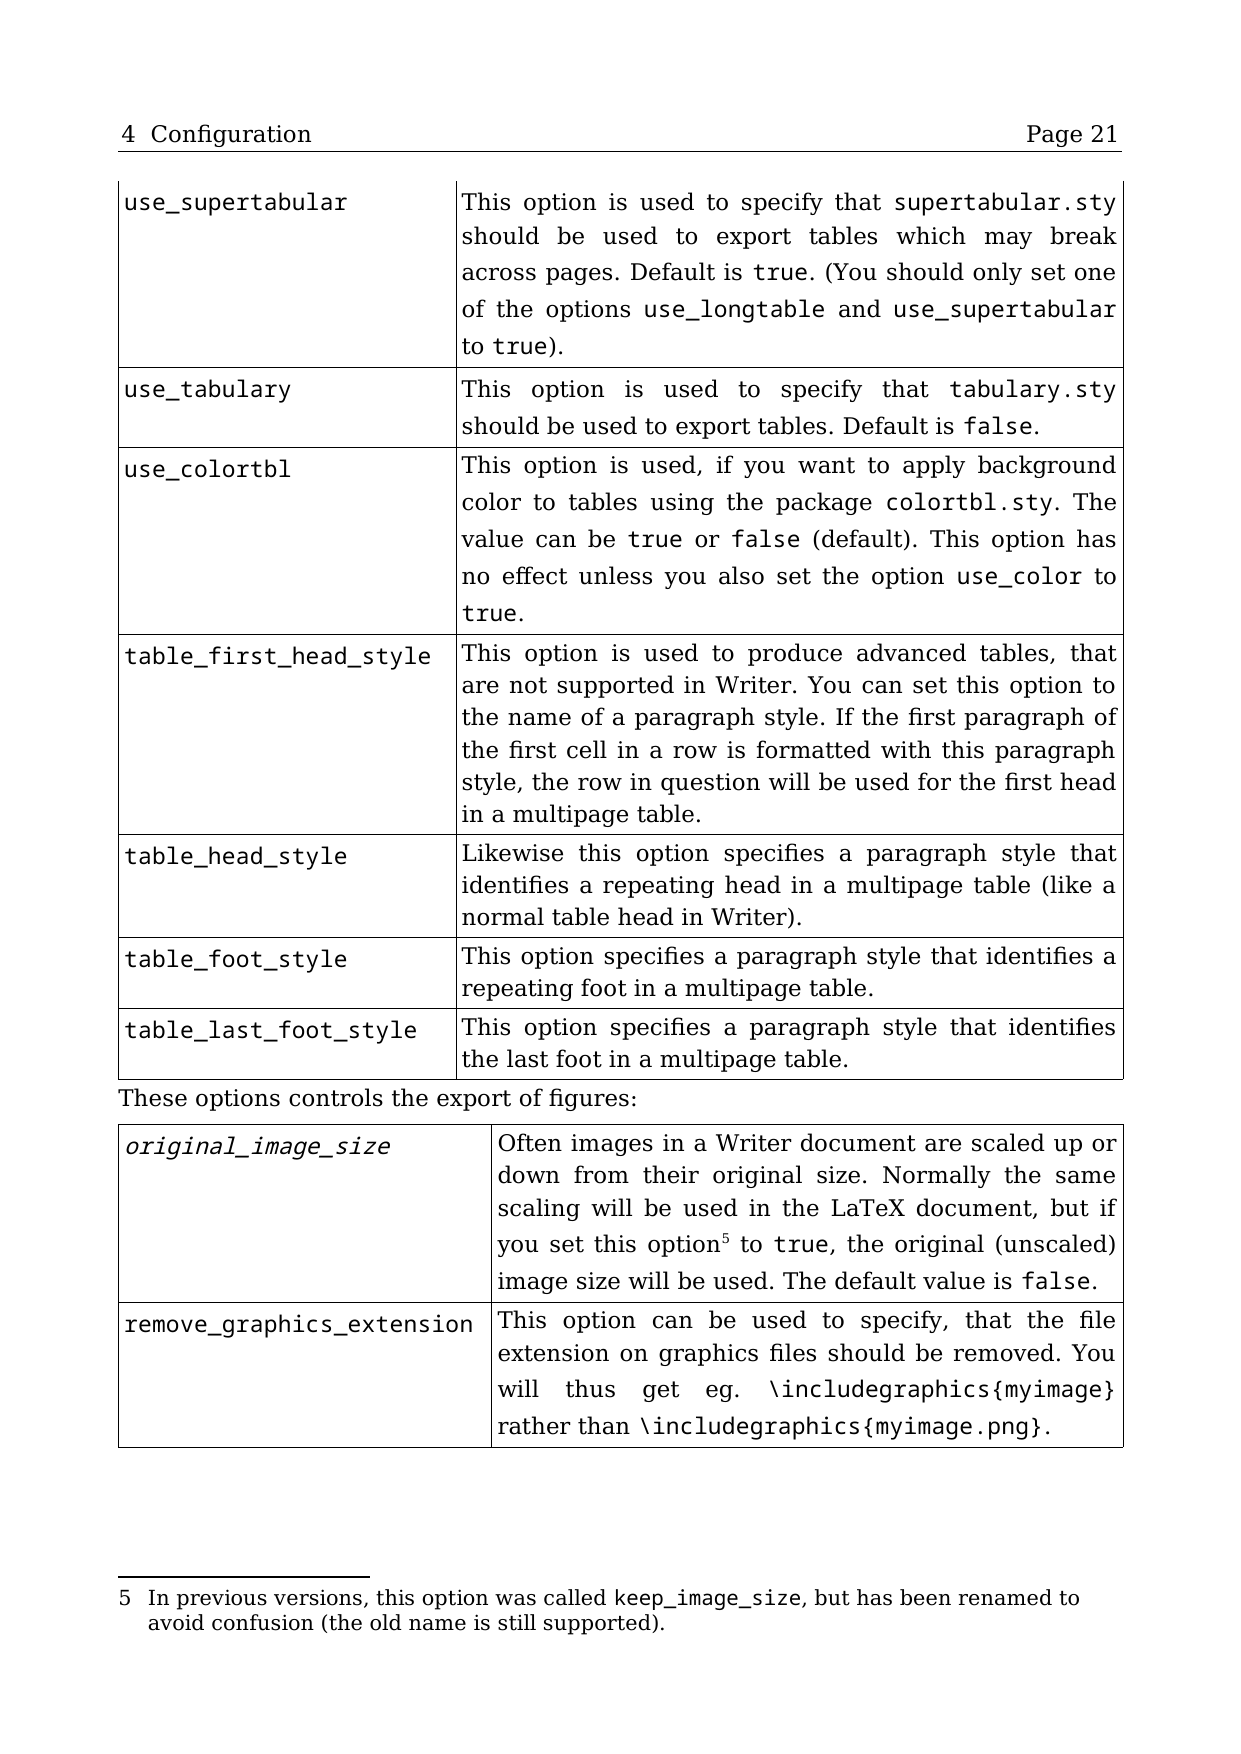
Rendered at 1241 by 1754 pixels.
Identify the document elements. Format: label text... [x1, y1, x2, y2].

table_cell This option can be used to specify, that the file extension on graphics files should be removed. You will thus get eg. \includegraphics{myimage} rather than \includegraphics{myimage.png}. [492, 1303, 1123, 1447]
table_cell use_tabulary [119, 368, 456, 447]
table_cell This option is used to produce advanced tables, that are not supported in Writer. You can set this option to the name of a paragraph style. If the first paragraph of the first cell in a row is formatted with this paragraph style, the row in question will be used for the first head in a multipage table. [457, 635, 1123, 834]
table_cell table_last_foot_style [119, 1009, 456, 1079]
table_cell This option is used to specify that tabulary.sty should be used to export tables. Default is false. [457, 368, 1123, 447]
table_cell This option is used, if you want to apply background color to tables using the package colortbl.sty. The value can be true or false (default). This option has no effect unless you also set the option use_color to true. [457, 448, 1123, 634]
text These options controls the export of figures: [118, 1085, 1122, 1112]
table_cell This option specifies a paragraph style that identifies the last foot in a multipage table. [457, 1009, 1123, 1079]
table_cell remove_graphics_extension [119, 1303, 491, 1447]
table_cell table_head_style [119, 835, 456, 937]
table_cell table_first_head_style [119, 635, 456, 834]
table_header Often images in a Writer document are scaled up or down from their original size. Normally the same scaling will be used in the LaTeX document, but if you set this option to true, the original (unscaled) image size will be used. The default value is false. [492, 1125, 1123, 1302]
table_cell use_supertabular [119, 181, 456, 367]
table_cell This option is used to specify that supertabular.sty should be used to export tables which may break across pages. Default is true. (You should only set one of the options use_longtable and use_supertabular to true). [457, 181, 1123, 367]
table_header original_image_size [119, 1125, 491, 1302]
table_cell Likewise this option specifies a paragraph style that identifies a repeating head in a multipage table (like a normal table head in Writer). [457, 835, 1123, 937]
table_cell use_colortbl [119, 448, 456, 634]
table_cell table_foot_style [119, 938, 456, 1008]
table_cell This option specifies a paragraph style that identifies a repeating foot in a multipage table. [457, 938, 1123, 1008]
